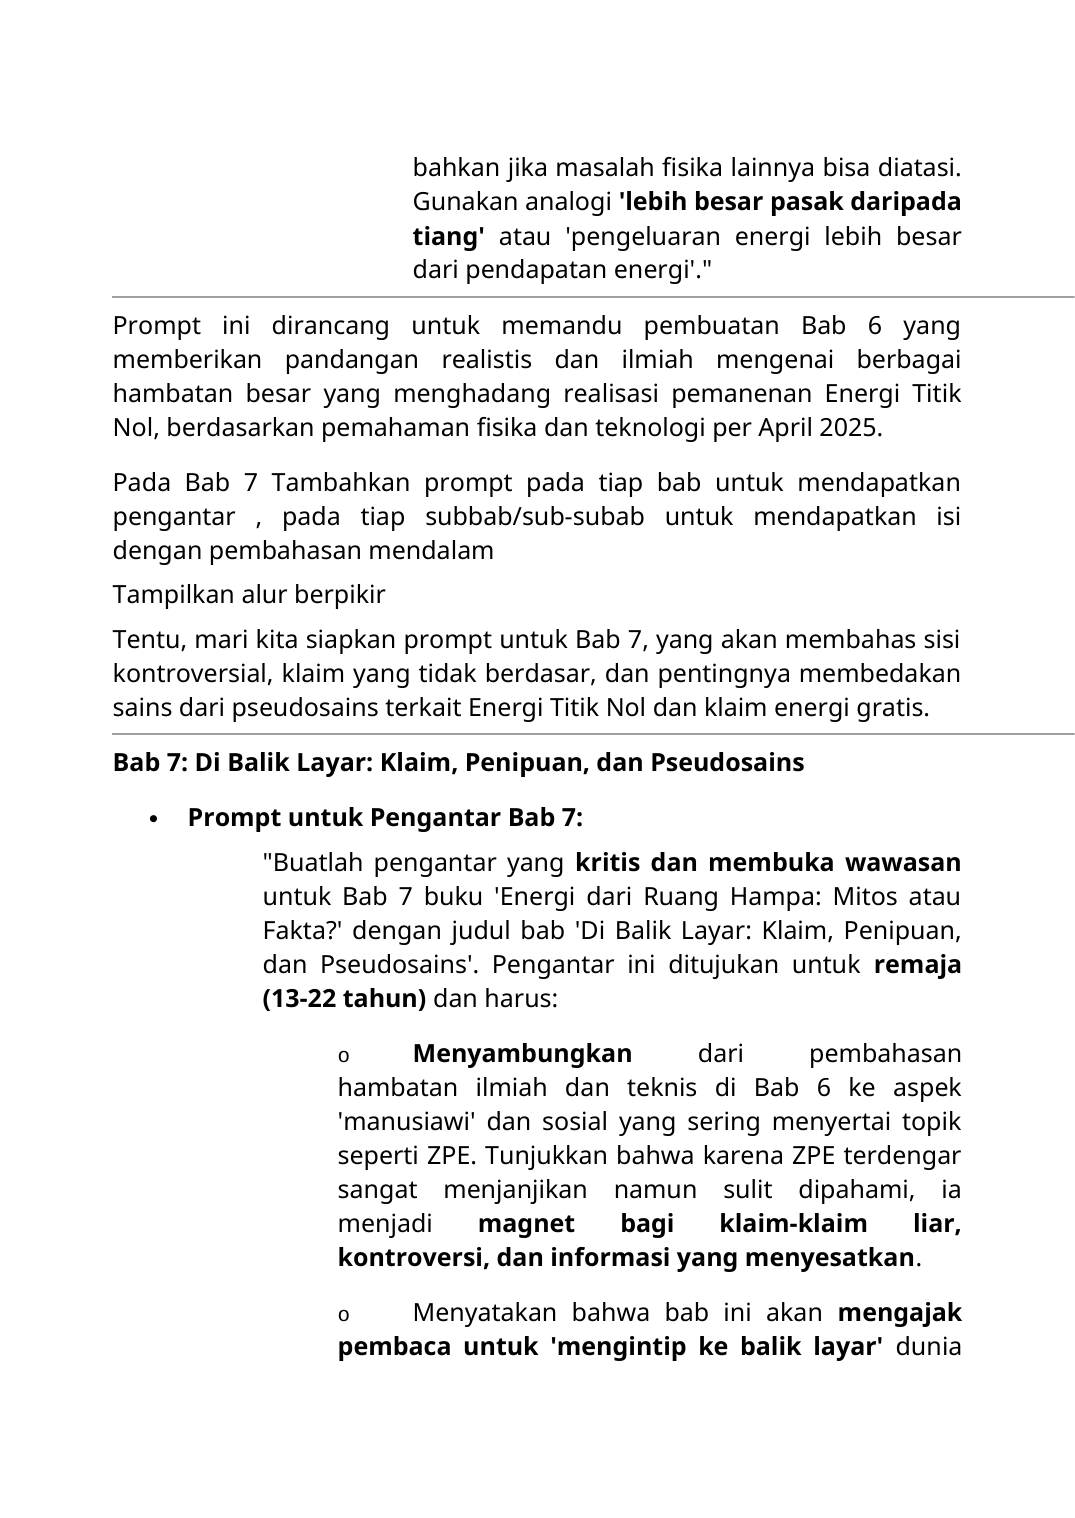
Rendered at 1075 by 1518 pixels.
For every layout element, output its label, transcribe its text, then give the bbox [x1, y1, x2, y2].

text Bab 7: Di Balik Layar: Klaim, Penipuan, dan Pseudosains [112, 745, 962, 779]
text Tampilkan alur berpikir [112, 577, 962, 611]
text Prompt ini dirancang untuk memandu pembuatan Bab 6 yang memberikan pandangan realistis dan ilmiah mengenai berbagai hambatan besar yang menghadang realisasi pemanenan Energi Titik Nol, berdasarkan pemahaman fisika dan teknologi per April 2025. [112, 307, 962, 444]
list Menyatakan bahwa bab ini akan mengajak pembaca untuk 'mengintip ke balik layar' dunia klaim energi alternatif, terutama yang sering mencatut nama ZPE atau 'energi vakum'. Tujuannya adalah untuk memahami sejarah klaim 'energi gratis', mengapa komunitas ilmiah sangat skeptis terhadapnya, bagaimana cara membedakan antara sains yang sah dan klaim palsu (pseudosains), serta bahaya dari mempercayai hoax energi. [337, 1295, 962, 1363]
list Menyambungkan dari pembahasan hambatan ilmiah dan teknis di Bab 6 ke aspek 'manusiawi' dan sosial yang sering menyertai topik seperti ZPE. Tunjukkan bahwa karena ZPE terdengar sangat menjanjikan namun sulit dipahami, ia menjadi magnet bagi klaim-klaim liar, kontroversi, dan informasi yang menyesatkan. [337, 1035, 962, 1274]
text Pada Bab 7 Tambahkan prompt pada tiap bab untuk mendapatkan pengantar , pada tiap subbab/sub-subab untuk mendapatkan isi dengan pembahasan mendalam [112, 464, 962, 567]
list Menekankan bahwa tanpa prospek EROEI yang positif dan signifikan, ZPE tidak akan pernah menjadi solusi energi praktis, bahkan jika masalah fisika lainnya bisa diatasi. Gunakan analogi 'lebih besar pasak daripada tiang' atau 'pengeluaran energi lebih besar dari pendapatan energi'." [412, 150, 962, 286]
list Prompt untuk Pengantar Bab 7: [150, 800, 962, 834]
text Tentu, mari kita siapkan prompt untuk Bab 7, yang akan membahas sisi kontroversial, klaim yang tidak berdasar, dan pentingnya membedakan sains dari pseudosains terkait Energi Titik Nol dan klaim energi gratis. [112, 622, 962, 724]
text "Buatlah pengantar yang kritis dan membuka wawasan untuk Bab 7 buku 'Energi dari Ruang Hampa: Mitos atau Fakta?' dengan judul bab 'Di Balik Layar: Klaim, Penipuan, dan Pseudosains'. Pengantar ini ditujukan untuk remaja (13-22 tahun) dan harus: [262, 844, 962, 1014]
